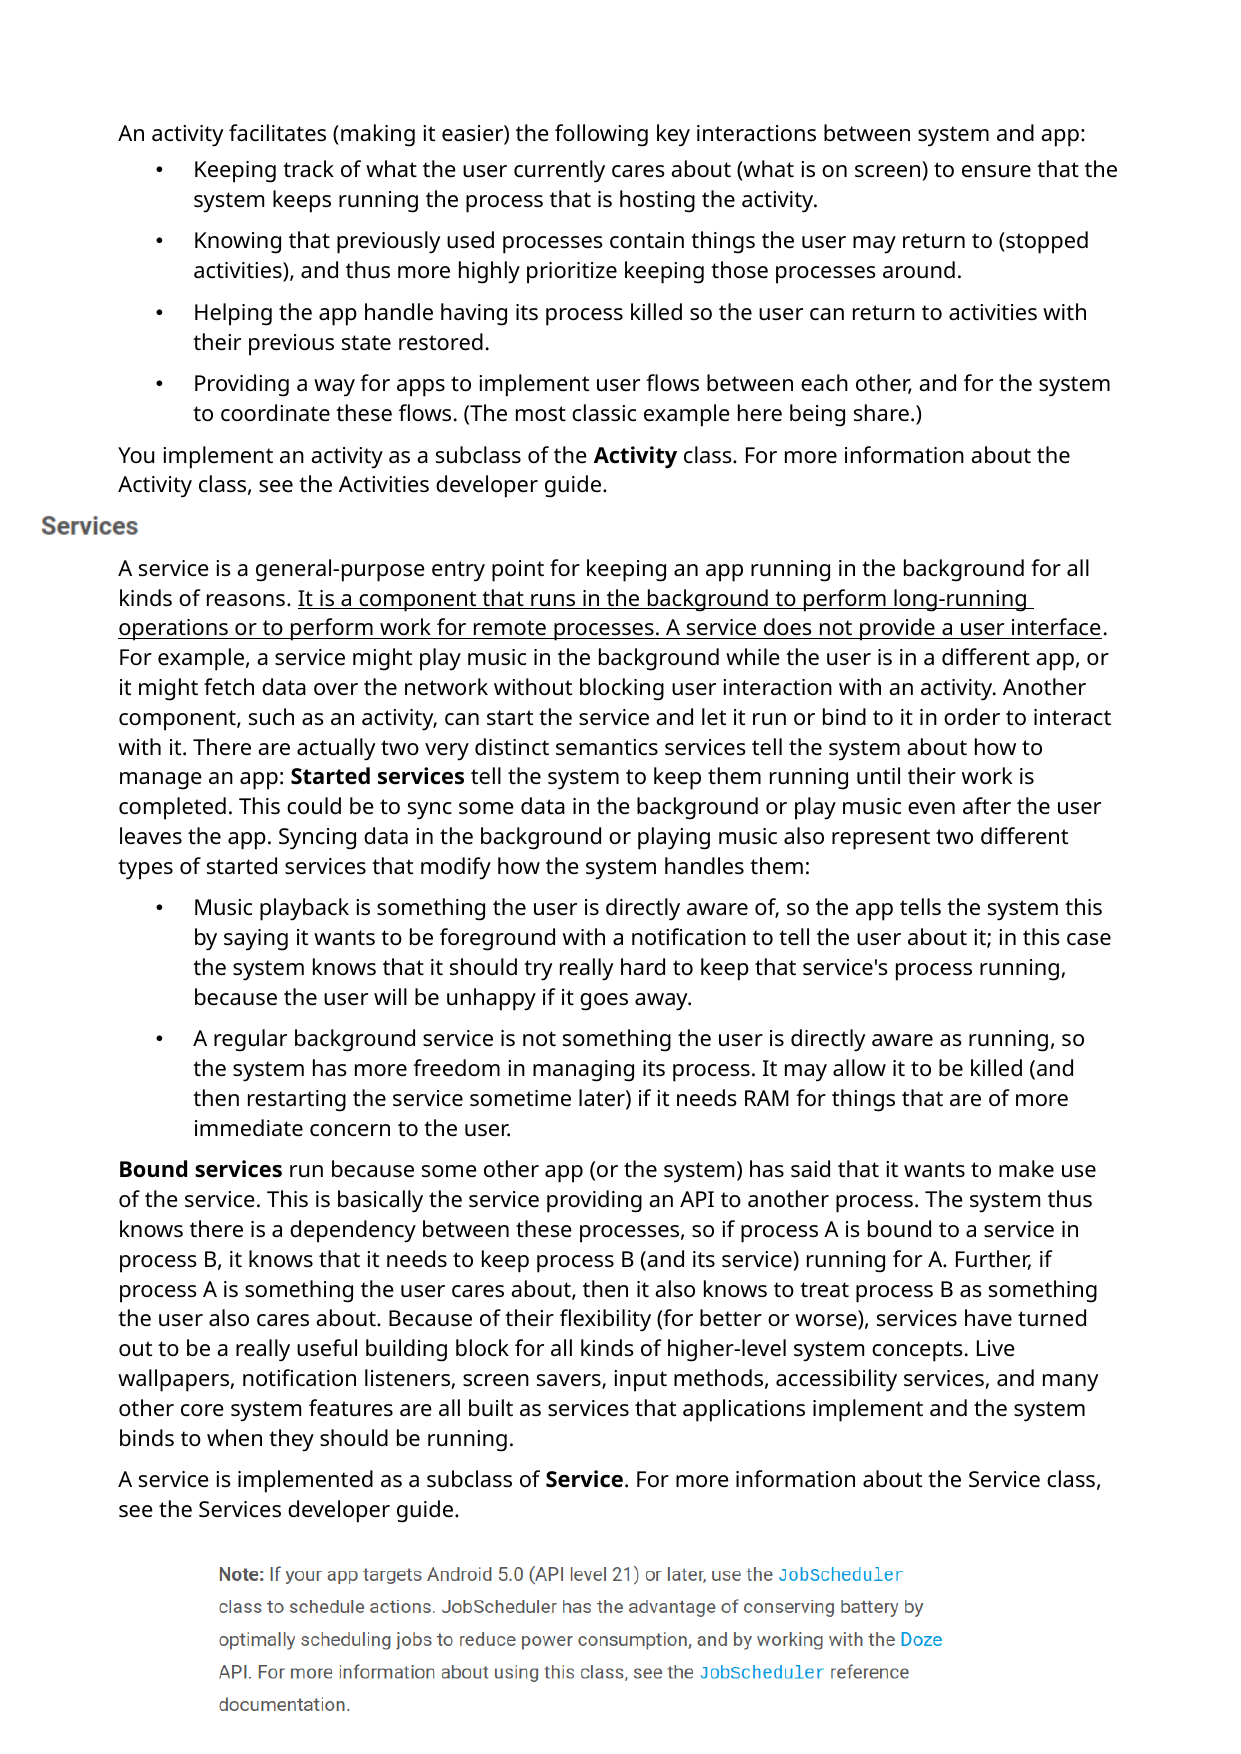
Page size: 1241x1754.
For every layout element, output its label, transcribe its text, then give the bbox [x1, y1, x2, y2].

text A service is a general-purpose entry point for keeping an app running in the background for all kinds of reasons. It is a component that runs in the background to perform long-running operations or to perform work for remote processes. A service does not provide a user interface. For example, a service might play music in the background while the user is in a different app, or it might fetch data over the network without blocking user interaction with an activity. Another component, such as an activity, can start the service and let it run or bind to it in order to interact with it. There are actually two very distinct semantics services tell the system about how to manage an app: Started services tell the system to keep them running until their work is completed. This could be to sync some data in the background or play music even after the user leaves the app. Syncing data in the background or playing music also represent two different types of started services that modify how the system handles them: [118, 553, 1122, 881]
picture [211, 1562, 943, 1717]
text Bound services run because some other app (or the system) has said that it wants to make use of the service. This is basically the service providing an API to another process. The system thus knows there is a dependency between these processes, so if process A is bound to a service in process B, it knows that it needs to keep process B (and its service) running for A. Further, if process A is something the user cares about, then it also knows to treat process B as something the user also cares about. Because of their flexibility (for better or worse), services have turned out to be a really useful building block for all kinds of higher-level system concepts. Live wallpapers, notification listeners, screen savers, input methods, accessibility services, and many other core system features are all built as services that applications implement and the system binds to when they should be running. [118, 1154, 1122, 1452]
text You implement an activity as a subclass of the Activity class. For more information about the Activity class, see the Activities developer guide. [118, 440, 1122, 499]
list Music playback is something the user is directly aware of, so the app tells the system this by saying it wants to be foreground with a notification to tell the user about it; in this case the system knows that it should try really hard to keep that service's process running, because the user will be unhappy if it goes away. [156, 892, 1122, 1012]
list A regular background service is not something the user is directly aware as running, so the system has more freedom in managing its process. It may allow it to be killed (and then restarting the service sometime later) if it needs RAM for things that are of more immediate concern to the user. [156, 1023, 1122, 1143]
picture [35, 510, 143, 541]
text An activity facilitates (making it easier) the following key interactions between system and app: [118, 118, 1122, 148]
list Providing a way for apps to implement user flows between each other, and for the system to coordinate these flows. (The most classic example here being share.) [156, 368, 1122, 428]
list Knowing that previously used processes contain things the user may return to (stopped activities), and thus more highly prioritize keeping those processes around. [156, 225, 1122, 285]
text A service is implemented as a subclass of Service. For more information about the Service class, see the Services developer guide. [118, 1464, 1122, 1524]
list Helping the app handle having its process killed so the user can return to activities with their previous state restored. [156, 297, 1122, 356]
list Keeping track of what the user currently cares about (what is on screen) to ensure that the system keeps running the process that is hosting the activity. [156, 154, 1122, 213]
